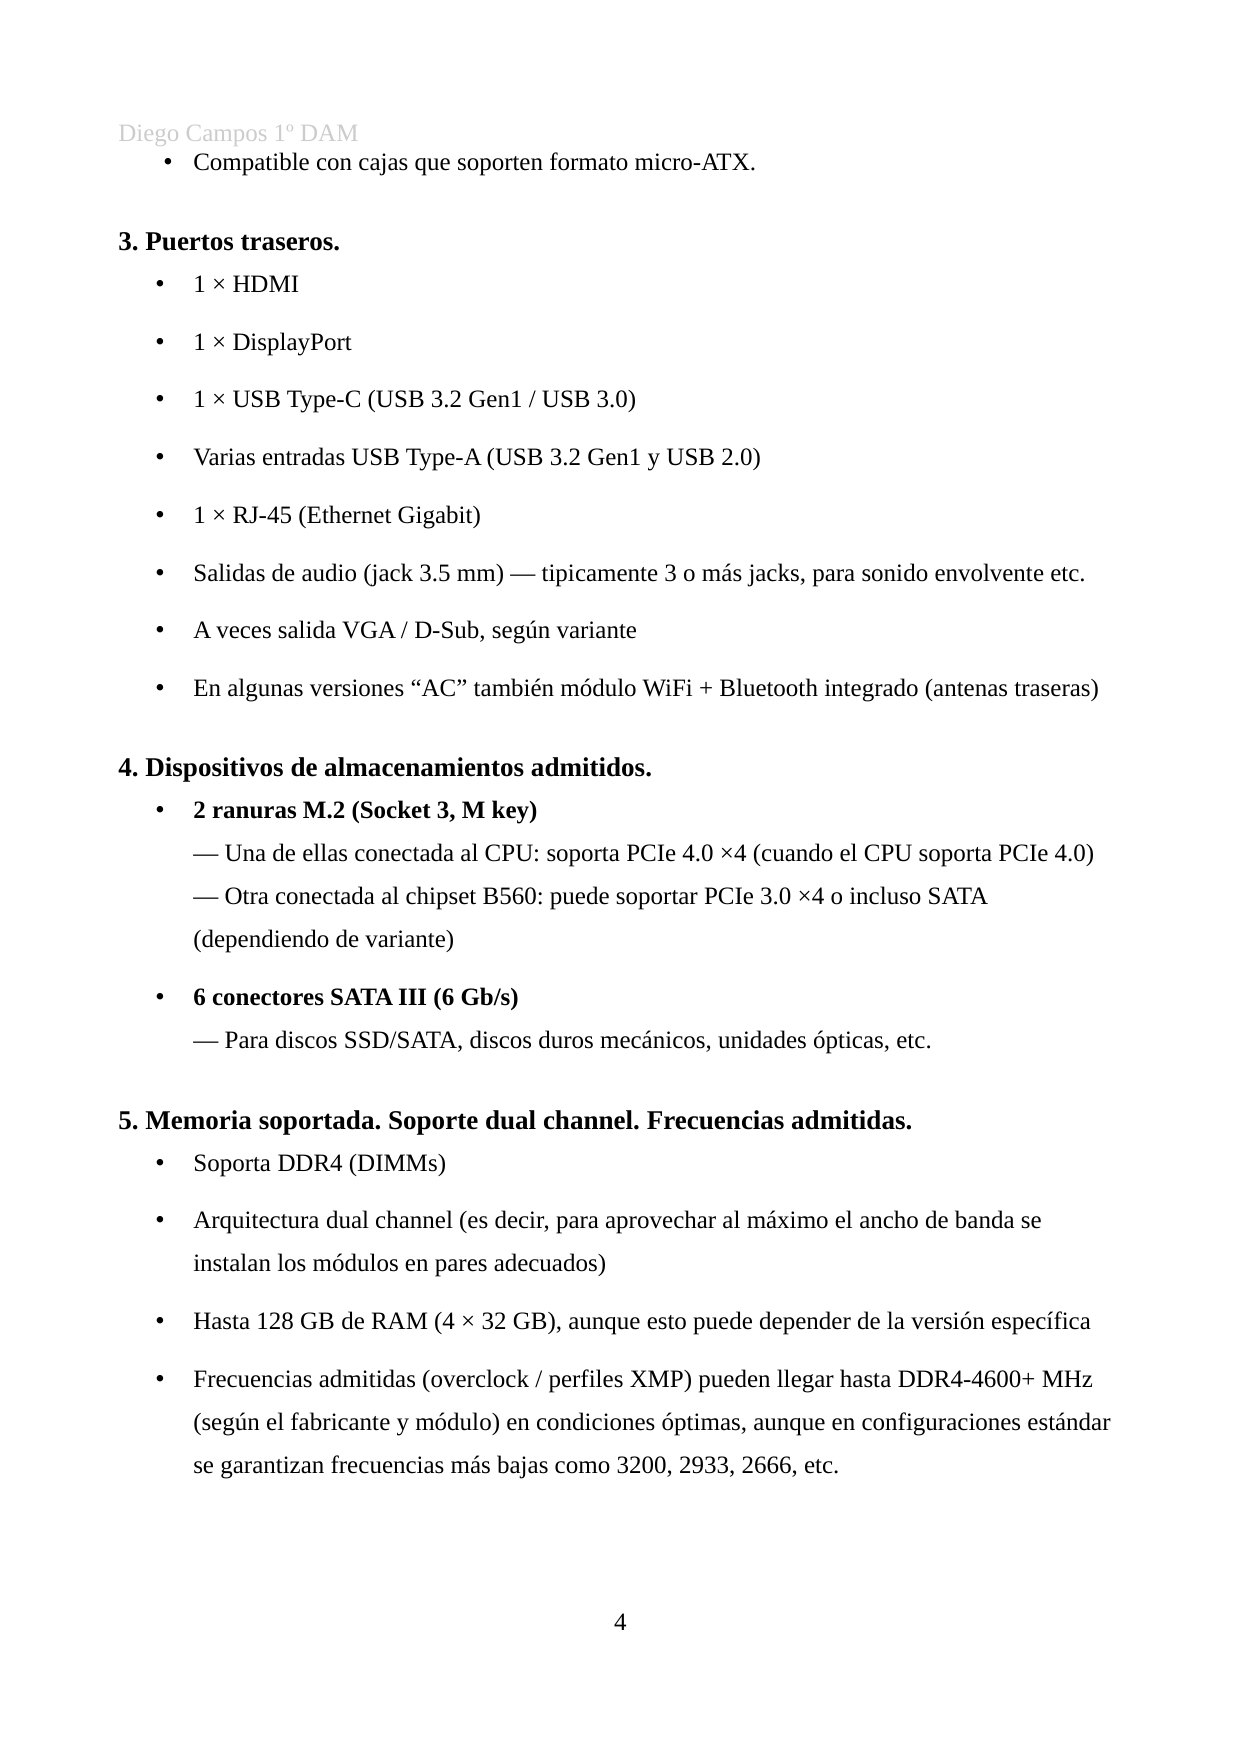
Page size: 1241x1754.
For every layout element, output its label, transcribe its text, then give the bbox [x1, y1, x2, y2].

list Varias entradas USB Type-A (USB 3.2 Gen1 y USB 2.0) [156, 442, 1122, 471]
list 6 conectores SATA III (6 Gb/s) — Para discos SSD/SATA, discos duros mecánicos, unidades ópticas, etc. [156, 982, 1122, 1054]
list A veces salida VGA / D-Sub, según variante [156, 615, 1122, 644]
subtitle 3. Puertos traseros. [118, 225, 1122, 257]
subtitle 5. Memoria soportada. Soporte dual channel. Frecuencias admitidas. [118, 1104, 1122, 1135]
list 1 × DisplayPort [156, 327, 1122, 356]
list 1 × RJ-45 (Ethernet Gigabit) [156, 500, 1122, 529]
list Salidas de audio (jack 3.5 mm) — tipicamente 3 o más jacks, para sonido envolvente etc. [156, 558, 1122, 586]
list 2 ranuras M.2 (Socket 3, M key) — Una de ellas conectada al CPU: soporta PCIe 4.0 ×4 (cuando el CPU soporta PCIe 4.0) — Otra conectada al chipset B560: puede soportar PCIe 3.0 ×4 o incluso SATA (dependiendo de variante) [156, 795, 1122, 953]
list En algunas versiones “AC” también módulo WiFi + Bluetooth integrado (antenas traseras) [156, 673, 1122, 702]
list 1 × HDMI [156, 269, 1122, 298]
subtitle 4. Dispositivos de almacenamientos admitidos. [118, 752, 1122, 783]
list Arquitectura dual channel (es decir, para aprovechar al máximo el ancho de banda se instalan los módulos en pares adecuados) [156, 1205, 1122, 1277]
list Hasta 128 GB de RAM (4 × 32 GB), aunque esto puede depender de la versión específica [156, 1306, 1122, 1335]
list 1 × USB Type-C (USB 3.2 Gen1 / USB 3.0) [156, 384, 1122, 413]
list Soporta DDR4 (DIMMs) [156, 1148, 1122, 1176]
list Compatible con cajas que soporten formato micro-ATX. [164, 147, 1122, 176]
list Frecuencias admitidas (overclock / perfiles XMP) pueden llegar hasta DDR4-4600+ MHz (según el fabricante y módulo) en condiciones óptimas, aunque en configuraciones estándar se garantizan frecuencias más bajas como 3200, 2933, 2666, etc. [156, 1364, 1122, 1479]
